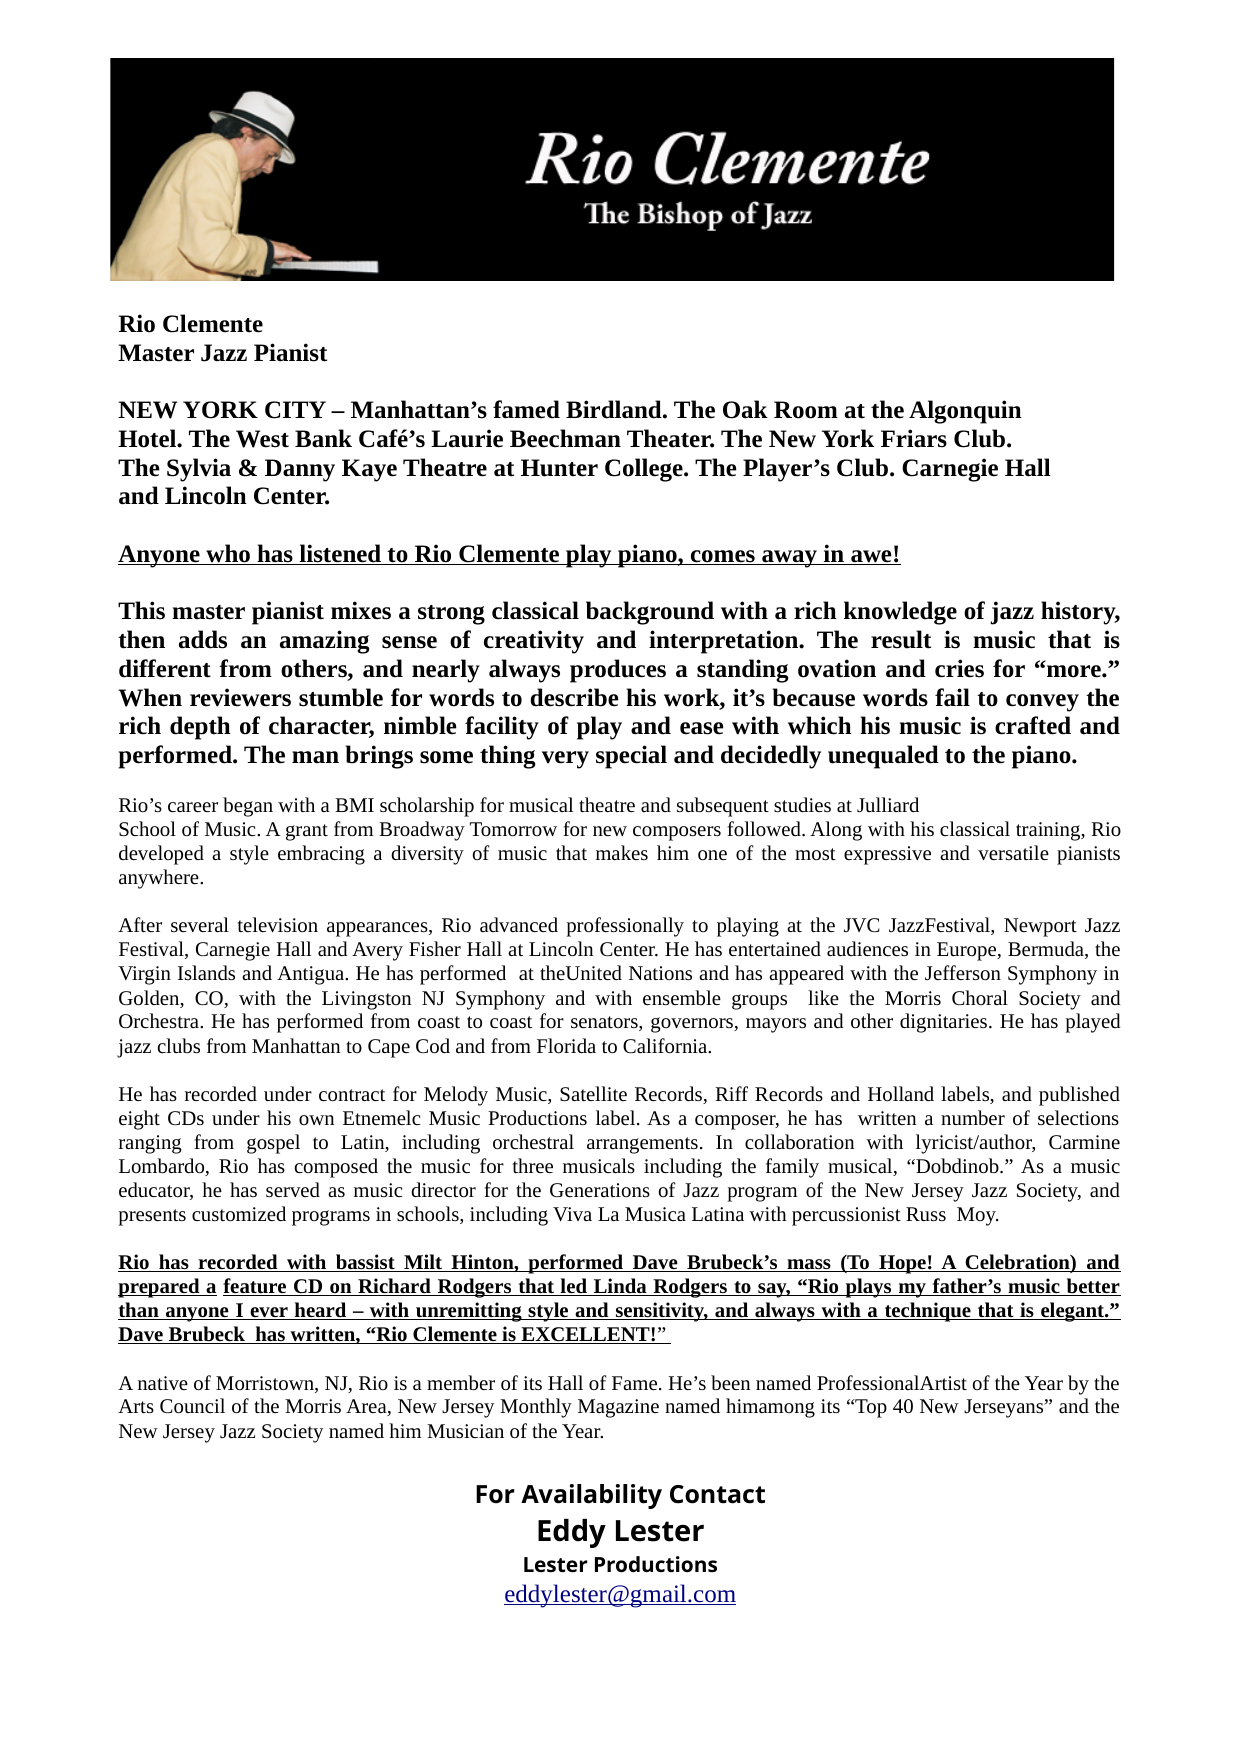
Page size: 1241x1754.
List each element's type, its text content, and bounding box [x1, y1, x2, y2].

text School of Music. A grant from Broadway Tomorrow for new composers followed. Along with his classical training, Rio developed a style embracing a diversity of music that makes him one of the most expressive and versatile pianists anywhere. [118, 817, 1122, 889]
text Lester Productions [118, 1550, 1122, 1579]
text eddylester@gmail.com [118, 1579, 1122, 1608]
text He has recorded under contract for Melody Music, Satellite Records, Riff Records and Holland labels, and published eight CDs under his own Etnemelc Music Productions label. As a composer, he has written a number of selections ranging from gospel to Latin, including orchestral arrangements. In collaboration with lyricist/author, Carmine Lombardo, Rio has composed the music for three musicals including the family musical, “Dobdinob.” As a music educator, he has served as music director for the Generations of Jazz program of the New Jersey Jazz Society, and presents customized programs in schools, including Viva La Musica Latina with percussionist Russ Moy. [118, 1082, 1122, 1226]
text NEW YORK CITY – Manhattan’s famed Birdland. The Oak Room at the Algonquin [118, 395, 1122, 424]
text and Lincoln Center. [118, 481, 1122, 510]
text Rio Clemente [118, 309, 1122, 338]
text Hotel. The West Bank Café’s Laurie Beechman Theater. The New York Friars Club. [118, 424, 1122, 453]
text A native of Morristown, NJ, Rio is a member of its Hall of Fame. He’s been named ProfessionalArtist of the Year by the Arts Council of the Morris Area, New Jersey Monthly Magazine named himamong its “Top 40 New Jerseyans” and the New Jersey Jazz Society named him Musician of the Year. [118, 1370, 1122, 1443]
text Anyone who has listened to Rio Clemente play piano, comes away in awe! [118, 539, 1122, 568]
text For Availability Contact [118, 1477, 1122, 1511]
picture [110, 58, 1115, 281]
text After several television appearances, Rio advanced professionally to playing at the JVC JazzFestival, Newport Jazz Festival, Carnegie Hall and Avery Fisher Hall at Lincoln Center. He has entertained audiences in Europe, Bermuda, the Virgin Islands and Antigua. He has performed at theUnited Nations and has appeared with the Jefferson Symphony in Golden, CO, with the Livingston NJ Symphony and with ensemble groups like the Morris Choral Society and Orchestra. He has performed from coast to coast for senators, governors, mayors and other dignitaries. He has played jazz clubs from Manhattan to Cape Cod and from Florida to California. [118, 913, 1122, 1058]
text This master pianist mixes a strong classical background with a rich knowledge of jazz history, then adds an amazing sense of creativity and interpretation. The result is music that is different from others, and nearly always produces a standing ovation and cries for “more.” When reviewers stumble for words to describe his work, it’s because words fail to convey the rich depth of character, nimble facility of play and ease with which his music is crafted and performed. The man brings some thing very special and decidedly unequaled to the piano. [118, 596, 1122, 769]
text Rio’s career began with a BMI scholarship for musical theatre and subsequent studies at Julliard [118, 793, 1122, 817]
text Rio has recorded with bassist Milt Hinton, performed Dave Brubeck’s mass (To Hope! A Celebration) and prepared a feature CD on Richard Rodgers that led Linda Rodgers to say, “Rio plays my father’s music better than anyone I ever heard – with unremitting style and sensitivity, and always with a technique that is elegant.” Dave Brubeck has written, “Rio Clemente is EXCELLENT!” [118, 1250, 1122, 1346]
text Eddy Lester [118, 1511, 1122, 1550]
text Master Jazz Pianist [118, 338, 1122, 366]
text The Sylvia & Danny Kaye Theatre at Hunter College. The Player’s Club. Carnegie Hall [118, 453, 1122, 481]
